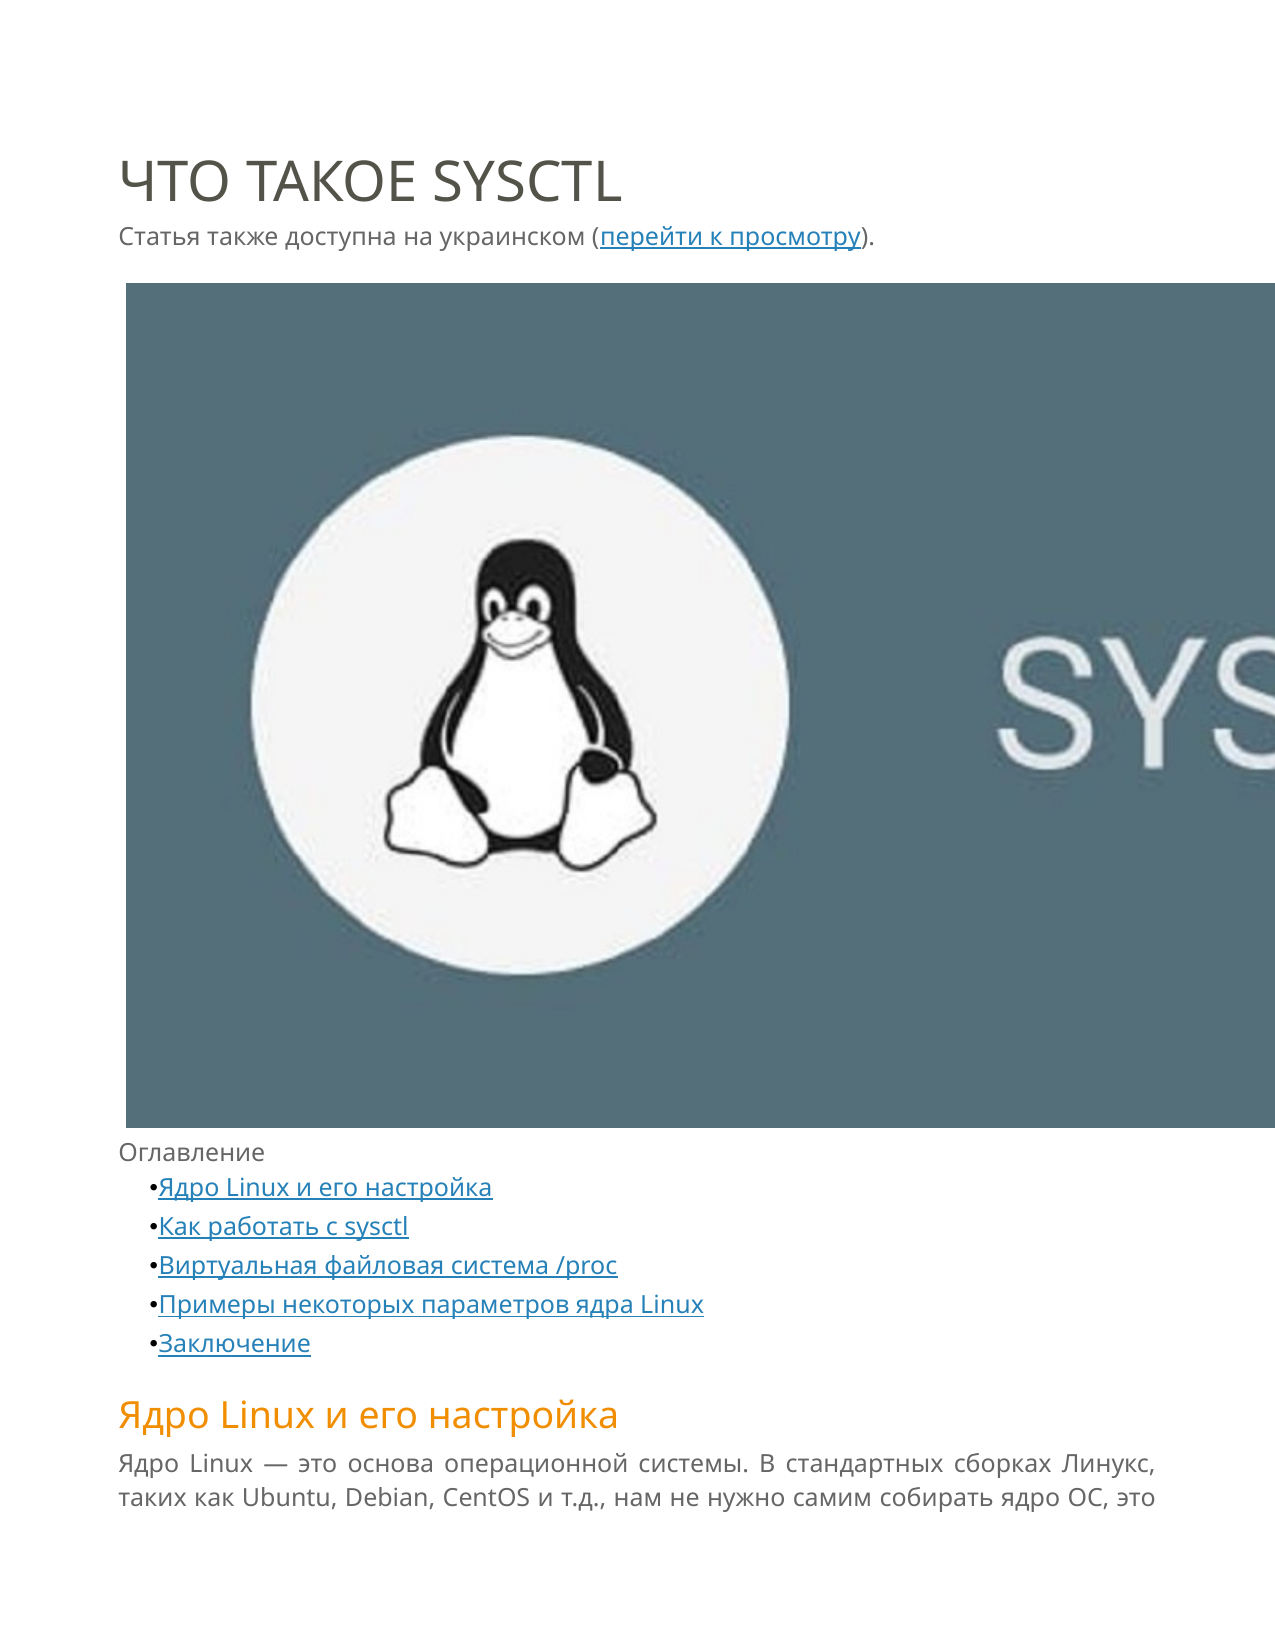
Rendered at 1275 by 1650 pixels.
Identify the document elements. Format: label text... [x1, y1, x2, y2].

list Примеры некоторых параметров ядра Linux [118, 1287, 1157, 1321]
picture [126, 283, 1275, 1128]
text Статья также доступна на украинском (перейти к просмотру). [118, 218, 1157, 252]
list Виртуальная файловая система /proc [118, 1247, 1157, 1282]
text Ядро Linux — это основа операционной системы. В стандартных сборках Линукс, таких как Ubuntu, Debian, CentOS и т.д., нам не нужно самим собирать ядро ОС, это [118, 1446, 1157, 1514]
list Как работать с sysctl [118, 1208, 1157, 1242]
list Заключение [118, 1326, 1157, 1360]
text Оглавление [118, 1135, 1157, 1169]
list Ядро Linux и его настройка [118, 1169, 1157, 1203]
subtitle ЧТО ТАКОЕ SYSCTL [118, 142, 1157, 218]
subtitle Ядро Linux и его настройка [118, 1388, 1157, 1439]
